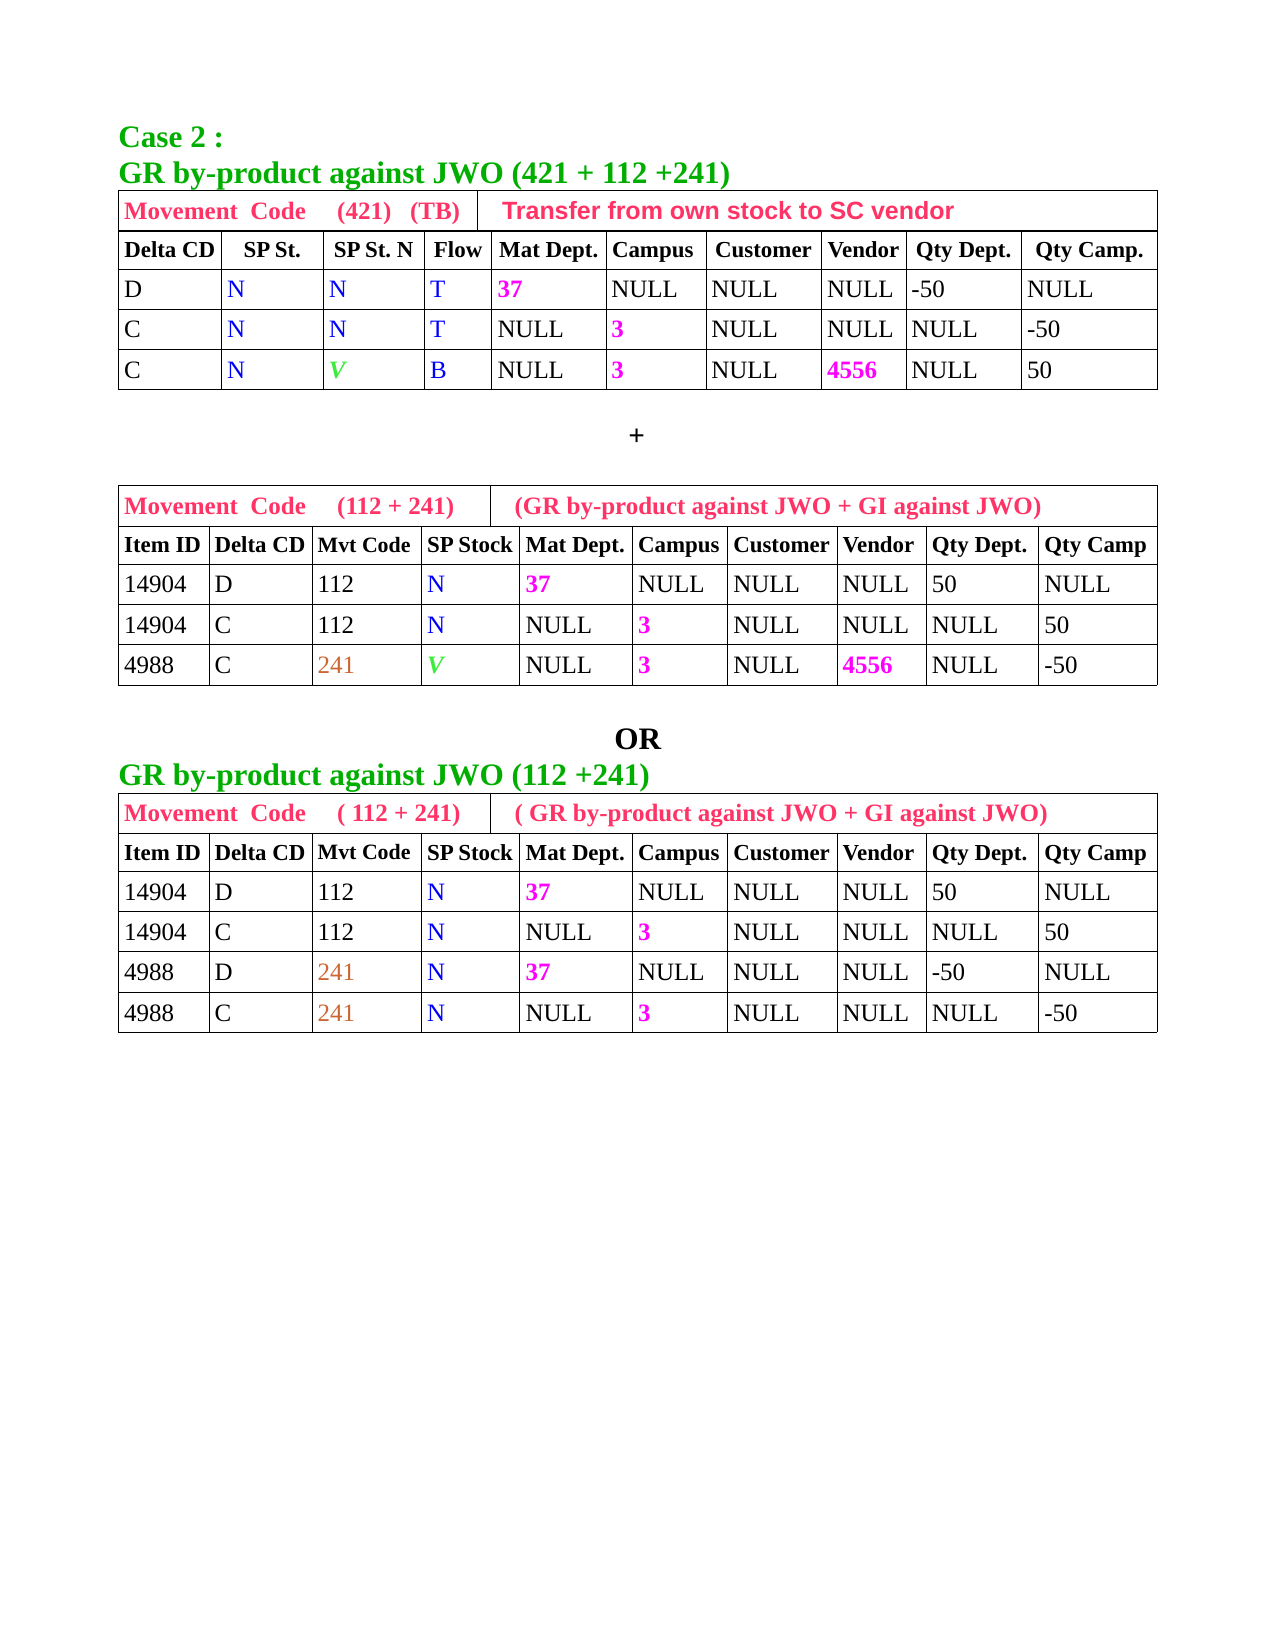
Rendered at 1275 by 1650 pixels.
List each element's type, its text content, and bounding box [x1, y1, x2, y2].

table_cell 50 [927, 872, 1038, 911]
table_cell -50 [1039, 993, 1157, 1032]
table_cell NULL [492, 310, 606, 349]
table_cell N [422, 993, 519, 1032]
table_cell C [210, 912, 312, 951]
table_cell NULL [927, 912, 1038, 951]
table_cell T [425, 270, 491, 309]
table_cell NULL [728, 993, 837, 1032]
table_header Campus [607, 232, 706, 268]
table_cell NULL [728, 912, 837, 951]
table_cell NULL [838, 872, 926, 911]
table_cell NULL [520, 912, 632, 951]
text GR by-product against JWO (421 + 112 +241) [118, 154, 1157, 190]
table_cell NULL [838, 993, 926, 1032]
table_header Qty Dept. [927, 834, 1038, 871]
table_cell NULL [927, 645, 1038, 684]
table_cell 4556 [838, 645, 926, 684]
table_cell NULL [907, 350, 1021, 389]
table_cell NULL [838, 605, 926, 644]
table_cell 14904 [119, 912, 209, 951]
table_cell C [119, 350, 221, 389]
table_cell D [119, 270, 221, 309]
table_cell 50 [1039, 912, 1157, 951]
table_cell NULL [707, 350, 821, 389]
table_cell 37 [520, 872, 632, 911]
table_cell D [210, 872, 312, 911]
table_cell 37 [520, 565, 632, 604]
table_header SP Stock [422, 834, 519, 871]
table_header Customer [728, 527, 837, 564]
table_cell 112 [313, 912, 421, 951]
table_cell NULL [633, 952, 727, 992]
table_cell NULL [1022, 270, 1157, 309]
table_cell NULL [838, 952, 926, 992]
table_cell NULL [822, 310, 906, 349]
table_cell 50 [1039, 605, 1157, 644]
table_cell -50 [1039, 645, 1157, 684]
table_cell 112 [313, 565, 421, 604]
table_cell N [422, 605, 519, 644]
table_header Vendor [822, 232, 906, 268]
table_cell NULL [607, 270, 706, 309]
table_cell 14904 [119, 872, 209, 911]
table_cell V [324, 350, 424, 389]
table_cell NULL [728, 872, 837, 911]
table_header Delta CD [210, 834, 312, 871]
table_cell 3 [633, 645, 727, 684]
table_cell 4988 [119, 952, 209, 992]
table_cell N [422, 912, 519, 951]
table_cell NULL [1039, 952, 1157, 992]
table_cell 37 [492, 270, 606, 309]
table_cell 112 [313, 605, 421, 644]
text + [118, 418, 1157, 452]
table_header Qty Dept. [927, 527, 1038, 564]
table_cell N [222, 350, 323, 389]
table_cell 4556 [822, 350, 906, 389]
table_header Qty Camp [1039, 527, 1157, 564]
table_header Mat Dept. [492, 232, 606, 268]
table_cell -50 [907, 270, 1021, 309]
text OR [118, 721, 1157, 757]
table_header Item ID [119, 527, 209, 564]
table_cell 3 [607, 310, 706, 349]
table_header Customer [728, 834, 837, 871]
table_cell N [324, 310, 424, 349]
table_cell NULL [838, 912, 926, 951]
table_cell NULL [838, 565, 926, 604]
table_cell N [422, 952, 519, 992]
table_cell N [324, 270, 424, 309]
table_header Movement Code (421) (TB) [119, 191, 477, 230]
table_cell 37 [520, 952, 632, 992]
table_cell NULL [728, 645, 837, 684]
table_cell C [210, 605, 312, 644]
table_cell V [422, 645, 519, 684]
table_cell N [222, 270, 323, 309]
table_cell 50 [1022, 350, 1157, 389]
table_cell N [422, 872, 519, 911]
table_cell 14904 [119, 605, 209, 644]
table_cell 50 [927, 565, 1038, 604]
table_header Qty Dept. [907, 232, 1021, 268]
table_header ( GR by-product against JWO + GI against JWO) [491, 794, 1157, 833]
table_cell NULL [492, 350, 606, 389]
table_cell NULL [728, 565, 837, 604]
table_header Qty Camp [1039, 834, 1157, 871]
table_header Mvt Code [313, 834, 421, 871]
table_cell 112 [313, 872, 421, 911]
table_cell D [210, 565, 312, 604]
table_cell 241 [313, 993, 421, 1032]
table_header Campus [633, 834, 727, 871]
table_cell 3 [633, 912, 727, 951]
table_cell C [119, 310, 221, 349]
table_header Customer [707, 232, 821, 268]
table_header Mat Dept. [520, 527, 632, 564]
table_cell D [210, 952, 312, 992]
table_header Vendor [838, 527, 926, 564]
table_cell B [425, 350, 491, 389]
table_cell NULL [1039, 872, 1157, 911]
table_cell 14904 [119, 565, 209, 604]
text GR by-product against JWO (112 +241) [118, 757, 1157, 792]
table_cell 241 [313, 645, 421, 684]
table_header SP Stock [422, 527, 519, 564]
table_cell NULL [520, 993, 632, 1032]
table_cell -50 [927, 952, 1038, 992]
table_header Flow [425, 232, 491, 268]
table_header Movement Code ( 112 + 241) [119, 794, 490, 833]
table_cell 3 [607, 350, 706, 389]
table_cell NULL [728, 605, 837, 644]
table_cell NULL [927, 993, 1038, 1032]
table_cell 4988 [119, 993, 209, 1032]
table_cell T [425, 310, 491, 349]
table_cell NULL [707, 270, 821, 309]
table_cell NULL [707, 310, 821, 349]
table_cell NULL [907, 310, 1021, 349]
table_cell NULL [728, 952, 837, 992]
table_header SP St. N [324, 232, 424, 268]
table_header Movement Code (112 + 241) [119, 486, 490, 526]
table_header Mvt Code [313, 527, 421, 564]
table_cell NULL [633, 872, 727, 911]
table_header SP St. [222, 232, 323, 268]
table_cell 3 [633, 605, 727, 644]
table_cell C [210, 993, 312, 1032]
table_cell -50 [1022, 310, 1157, 349]
table_cell NULL [1039, 565, 1157, 604]
table_cell N [222, 310, 323, 349]
table_cell NULL [633, 565, 727, 604]
text Case 2 : [118, 118, 1157, 154]
table_cell C [210, 645, 312, 684]
table_cell NULL [520, 605, 632, 644]
table_cell 4988 [119, 645, 209, 684]
table_cell 3 [633, 993, 727, 1032]
table_header Mat Dept. [520, 834, 632, 871]
table_cell NULL [927, 605, 1038, 644]
table_header Campus [633, 527, 727, 564]
table_header (GR by-product against JWO + GI against JWO) [491, 486, 1157, 526]
table_cell 241 [313, 952, 421, 992]
table_header Transfer from own stock to SC vendor [478, 191, 1157, 230]
table_header Delta CD [119, 232, 221, 268]
table_header Qty Camp. [1022, 232, 1157, 268]
table_cell NULL [520, 645, 632, 684]
table_cell N [422, 565, 519, 604]
table_cell NULL [822, 270, 906, 309]
table_header Item ID [119, 834, 209, 871]
table_header Delta CD [210, 527, 312, 564]
table_header Vendor [838, 834, 926, 871]
